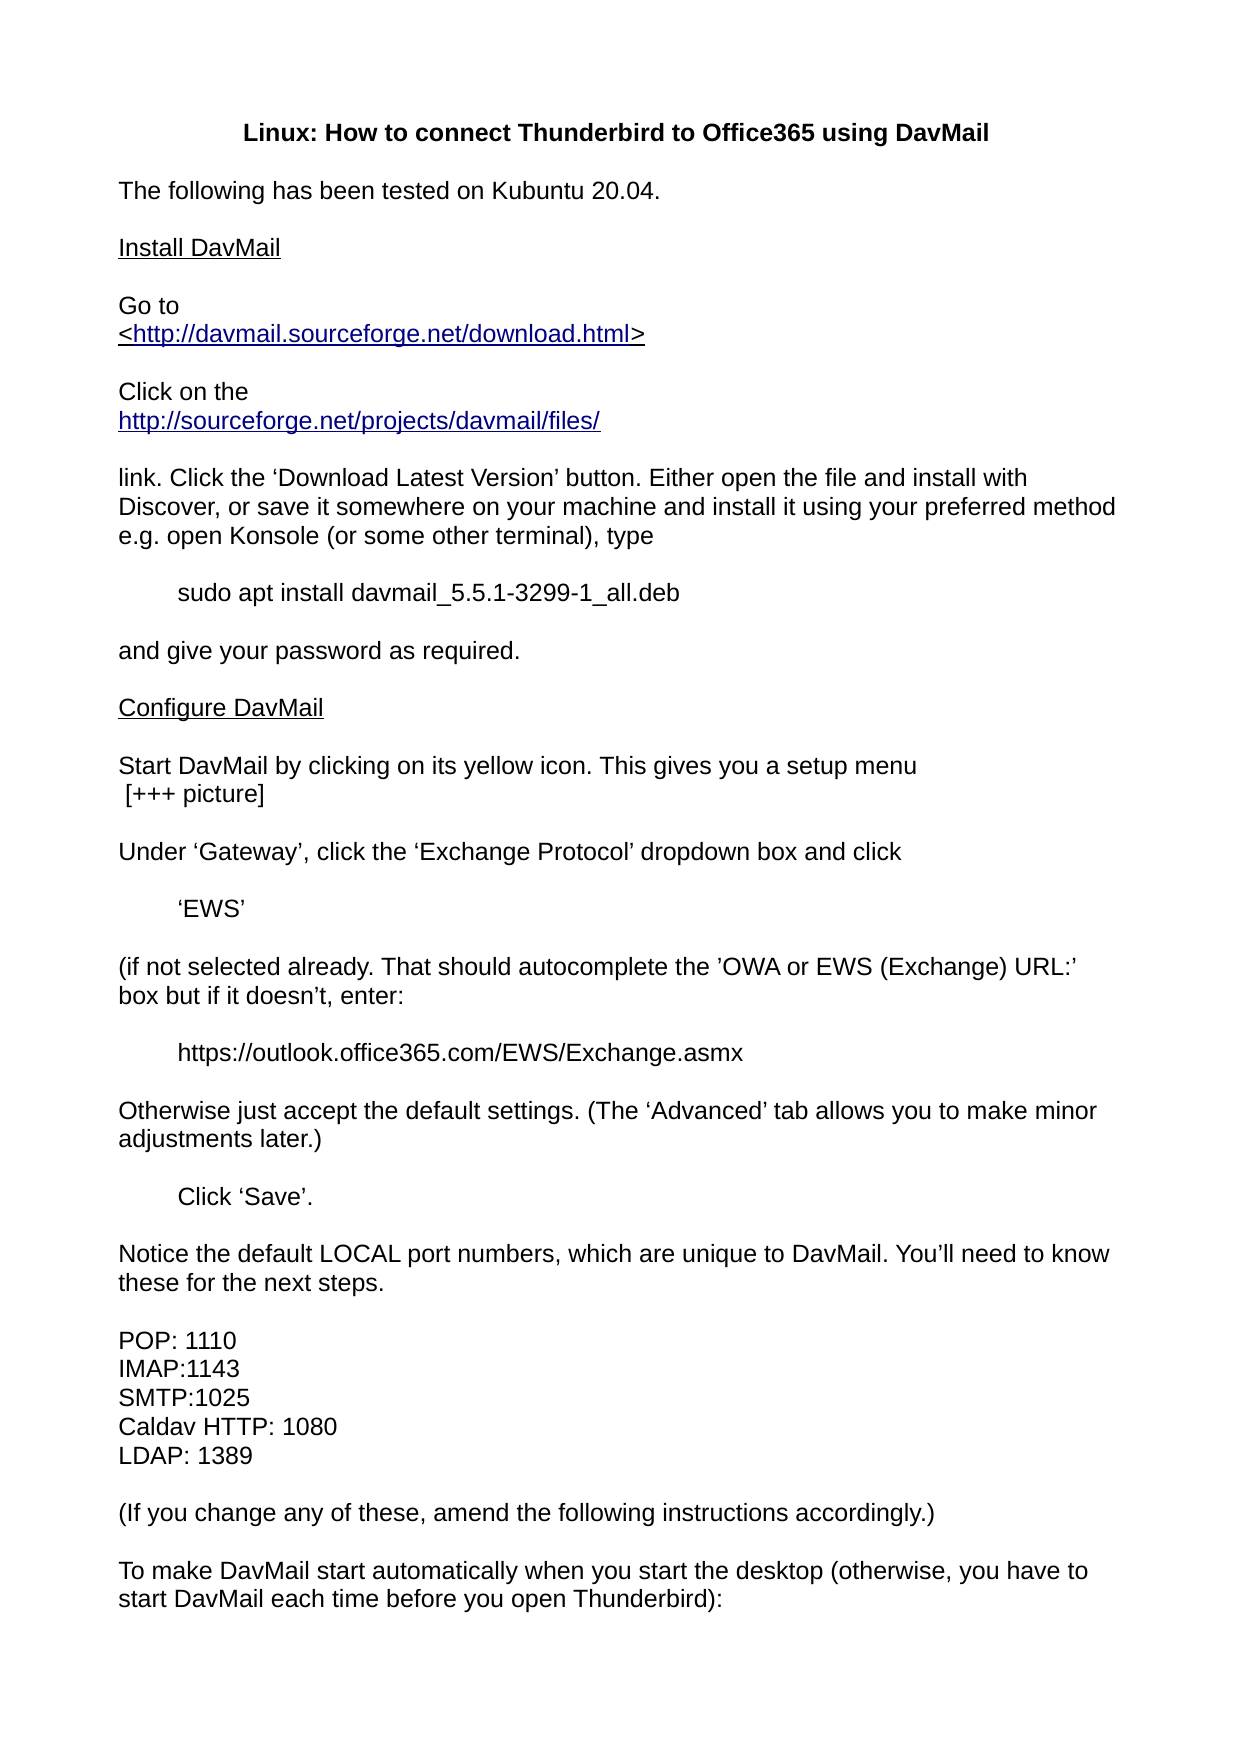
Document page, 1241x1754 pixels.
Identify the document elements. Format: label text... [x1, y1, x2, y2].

text Configure DavMail [118, 693, 1122, 722]
text and give your password as required. [118, 636, 1122, 664]
text Under ‘Gateway’, click the ‘Exchange Protocol’ dropdown box and click [118, 837, 1122, 866]
text To make DavMail start automatically when you start the desktop (otherwise, you have to start DavMail each time before you open Thunderbird): [118, 1556, 1122, 1613]
text SMTP:1025 [118, 1383, 1122, 1412]
text IMAP:1143 [118, 1354, 1122, 1383]
text [+++ picture] [118, 779, 1122, 808]
text https://outlook.office365.com/EWS/Exchange.asmx [118, 1038, 1122, 1067]
text Caldav HTTP: 1080 [118, 1412, 1122, 1441]
text Click on the [118, 377, 1122, 406]
text Start DavMail by clicking on its yellow icon. This gives you a setup menu [118, 751, 1122, 779]
text POP: 1110 [118, 1326, 1122, 1354]
text (if not selected already. That should autocomplete the ’OWA or EWS (Exchange) URL:’ box but if it doesn’t, enter: [118, 952, 1122, 1009]
text Click ‘Save’. [118, 1182, 1122, 1211]
text link. Click the ‘Download Latest Version’ button. Either open the file and install with Discover, or save it somewhere on your machine and install it using your preferred method e.g. open Konsole (or some other terminal), type [118, 463, 1122, 549]
text ‘EWS’ [118, 894, 1122, 923]
text Otherwise just accept the default settings. (The ‘Advanced’ tab allows you to make minor adjustments later.) [118, 1096, 1122, 1153]
text <http://davmail.sourceforge.net/download.html> [118, 319, 1122, 348]
text LDAP: 1389 [118, 1441, 1122, 1469]
text The following has been tested on Kubuntu 20.04. [118, 176, 1122, 204]
text Notice the default LOCAL port numbers, which are unique to DavMail. You’ll need to know these for the next steps. [118, 1239, 1122, 1297]
text Install DavMail [118, 233, 1122, 262]
text Linux: How to connect Thunderbird to Office365 using DavMail [118, 118, 1122, 147]
text http://sourceforge.net/projects/davmail/files/ [118, 406, 1122, 434]
text sudo apt install davmail_5.5.1-3299-1_all.deb [118, 578, 1122, 607]
text Go to [118, 291, 1122, 319]
text (If you change any of these, amend the following instructions accordingly.) [118, 1498, 1122, 1527]
